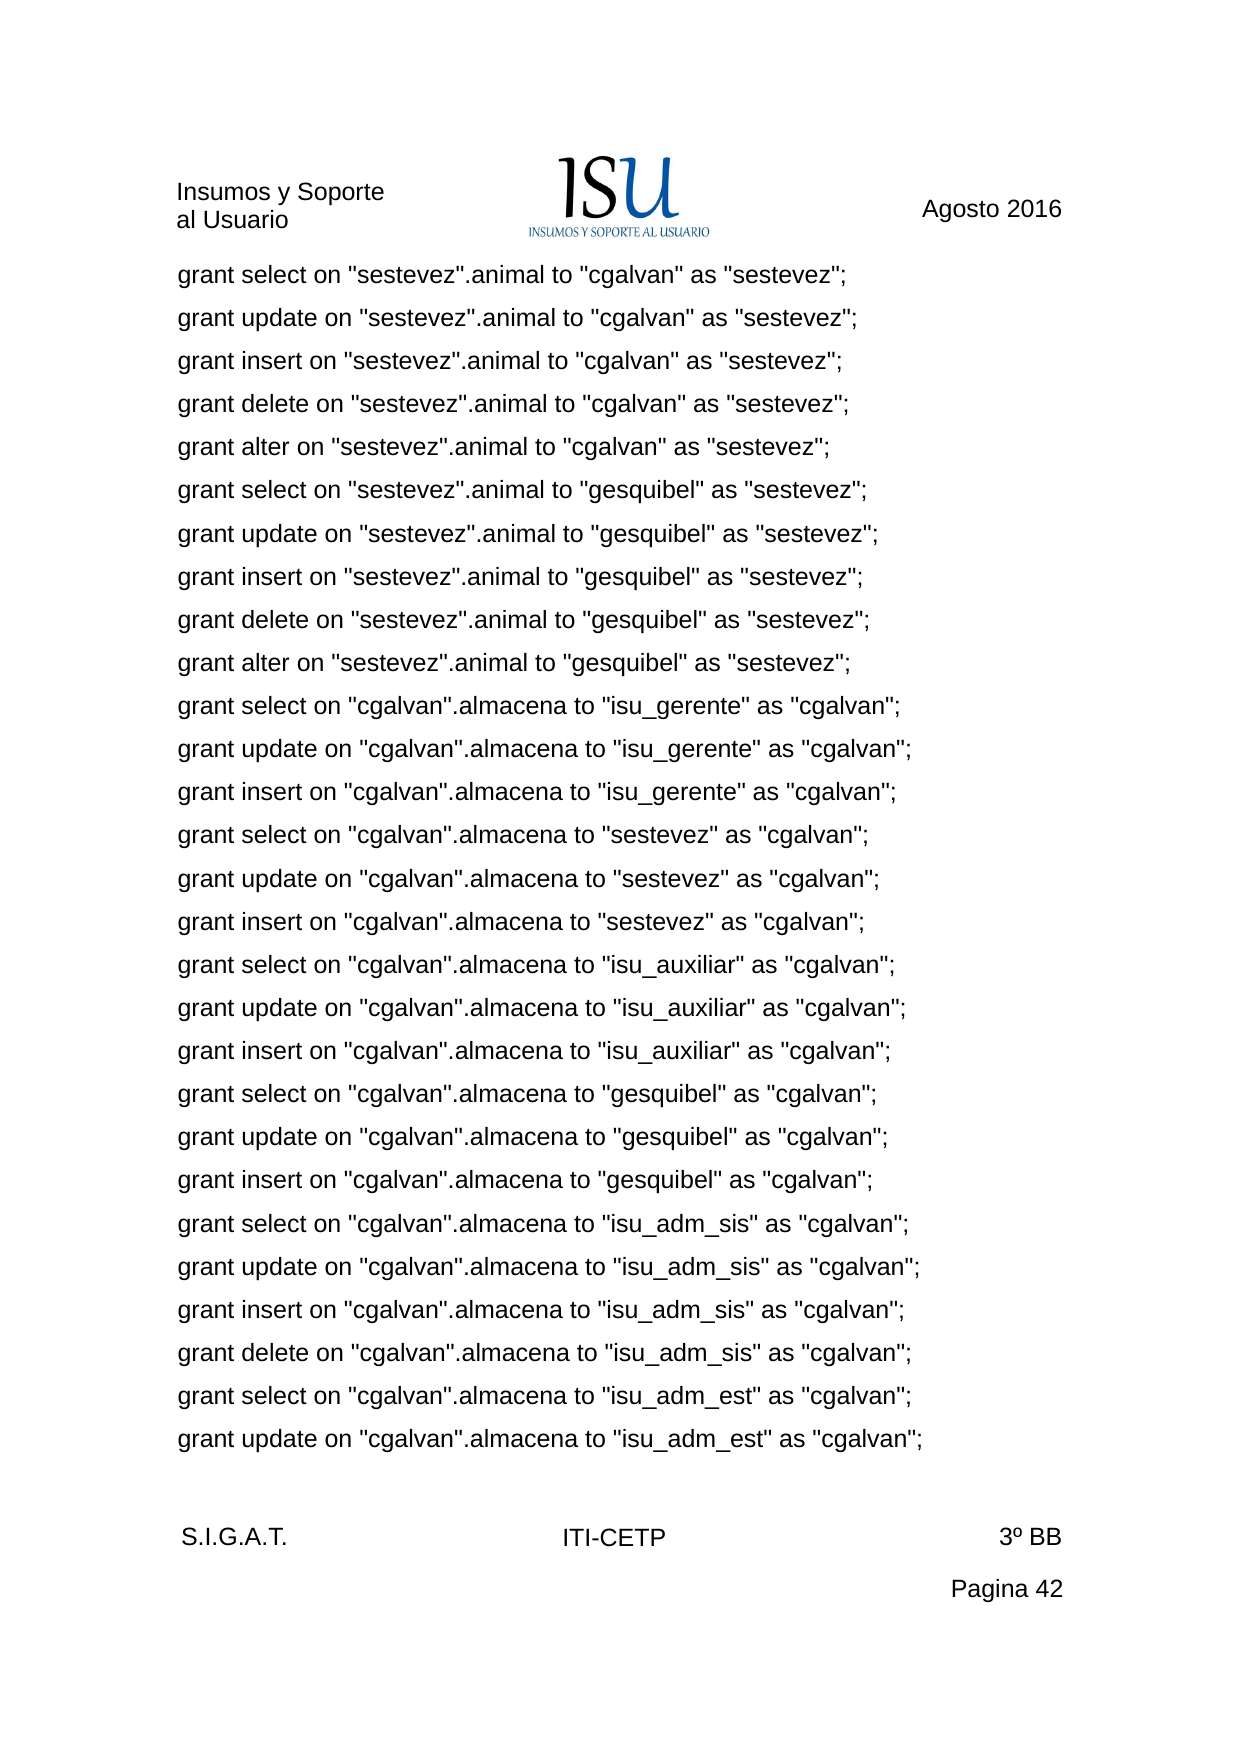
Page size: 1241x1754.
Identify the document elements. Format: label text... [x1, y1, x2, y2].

text grant select on "sestevez".animal to "cgalvan" as "sestevez"; grant update on "sestevez".animal to "cgalvan" as "sestevez"; grant insert on "sestevez".animal to "cgalvan" as "sestevez"; grant delete on "sestevez".animal to "cgalvan" as "sestevez"; grant alter on "sestevez".animal to "cgalvan" as "sestevez"; grant select on "sestevez".animal to "gesquibel" as "sestevez"; grant update on "sestevez".animal to "gesquibel" as "sestevez"; grant insert on "sestevez".animal to "gesquibel" as "sestevez"; grant delete on "sestevez".animal to "gesquibel" as "sestevez"; grant alter on "sestevez".animal to "gesquibel" as "sestevez"; grant select on "cgalvan".almacena to "isu_gerente" as "cgalvan"; grant update on "cgalvan".almacena to "isu_gerente" as "cgalvan"; grant insert on "cgalvan".almacena to "isu_gerente" as "cgalvan"; grant select on "cgalvan".almacena to "sestevez" as "cgalvan"; grant update on "cgalvan".almacena to "sestevez" as "cgalvan"; grant insert on "cgalvan".almacena to "sestevez" as "cgalvan"; grant select on "cgalvan".almacena to "isu_auxiliar" as "cgalvan"; grant update on "cgalvan".almacena to "isu_auxiliar" as "cgalvan"; grant insert on "cgalvan".almacena to "isu_auxiliar" as "cgalvan"; grant select on "cgalvan".almacena to "gesquibel" as "cgalvan"; grant update on "cgalvan".almacena to "gesquibel" as "cgalvan"; grant insert on "cgalvan".almacena to "gesquibel" as "cgalvan"; grant select on "cgalvan".almacena to "isu_adm_sis" as "cgalvan"; grant update on "cgalvan".almacena to "isu_adm_sis" as "cgalvan"; grant insert on "cgalvan".almacena to "isu_adm_sis" as "cgalvan"; grant delete on "cgalvan".almacena to "isu_adm_sis" as "cgalvan"; grant select on "cgalvan".almacena to "isu_adm_est" as "cgalvan"; grant update on "cgalvan".almacena to "isu_adm_est" as "cgalvan"; [177, 260, 1063, 1453]
picture [517, 138, 723, 252]
